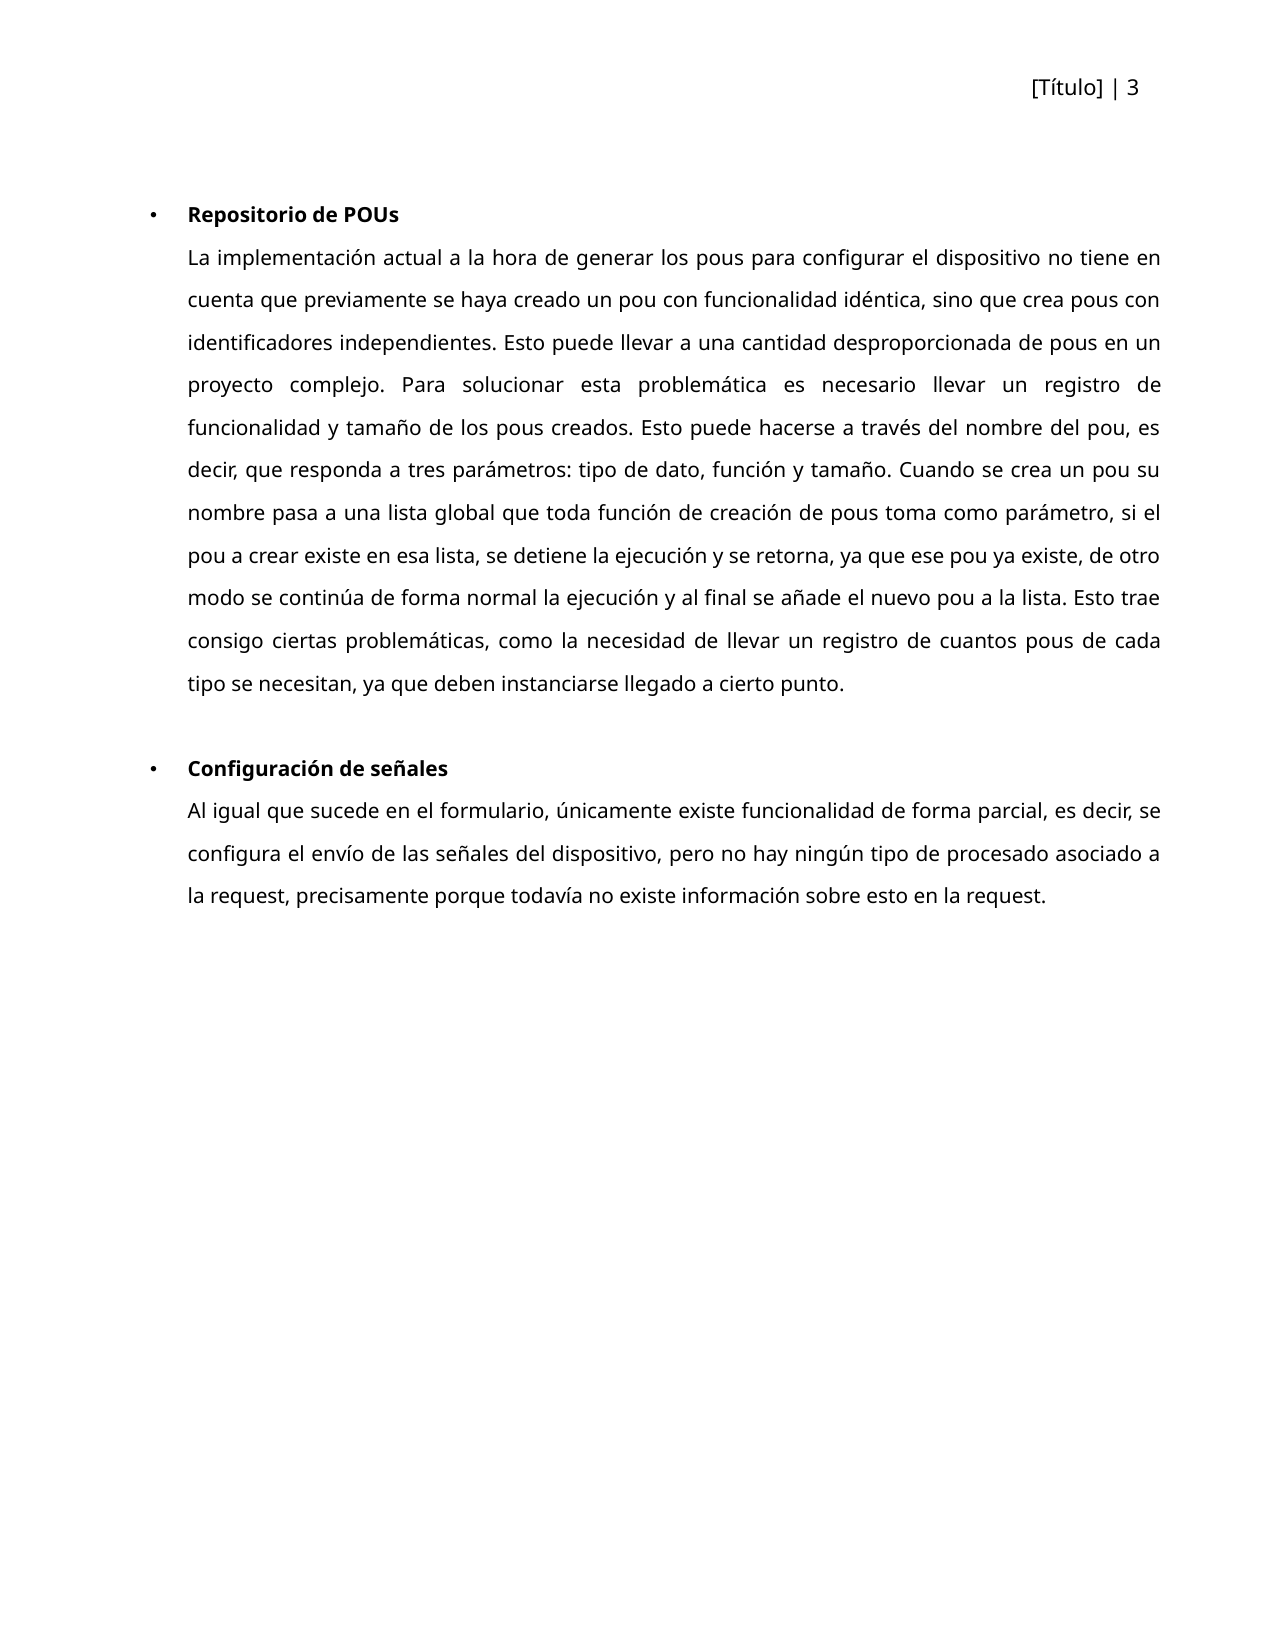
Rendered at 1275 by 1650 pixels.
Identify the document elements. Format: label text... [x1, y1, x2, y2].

list Repositorio de POUs [150, 200, 1162, 228]
list La implementación actual a la hora de generar los pous para configurar el dispositivo no tiene en cuenta que previamente se haya creado un pou con funcionalidad idéntica, sino que crea pous con identificadores independientes. Esto puede llevar a una cantidad desproporcionada de pous en un proyecto complejo. Para solucionar esta problemática es necesario llevar un registro de funcionalidad y tamaño de los pous creados. Esto puede hacerse a través del nombre del pou, es decir, que responda a tres parámetros: tipo de dato, función y tamaño. Cuando se crea un pou su nombre pasa a una lista global que toda función de creación de pous toma como parámetro, si el pou a crear existe en esa lista, se detiene la ejecución y se retorna, ya que ese pou ya existe, de otro modo se continúa de forma normal la ejecución y al final se añade el nuevo pou a la lista. Esto trae consigo ciertas problemáticas, como la necesidad de llevar un registro de cuantos pous de cada tipo se necesitan, ya que deben instanciarse llegado a cierto punto. [150, 243, 1162, 697]
list Configuración de señales [150, 754, 1162, 782]
list Al igual que sucede en el formulario, únicamente existe funcionalidad de forma parcial, es decir, se configura el envío de las señales del dispositivo, pero no hay ningún tipo de procesado asociado a la request, precisamente porque todavía no existe información sobre esto en la request. [150, 796, 1162, 910]
